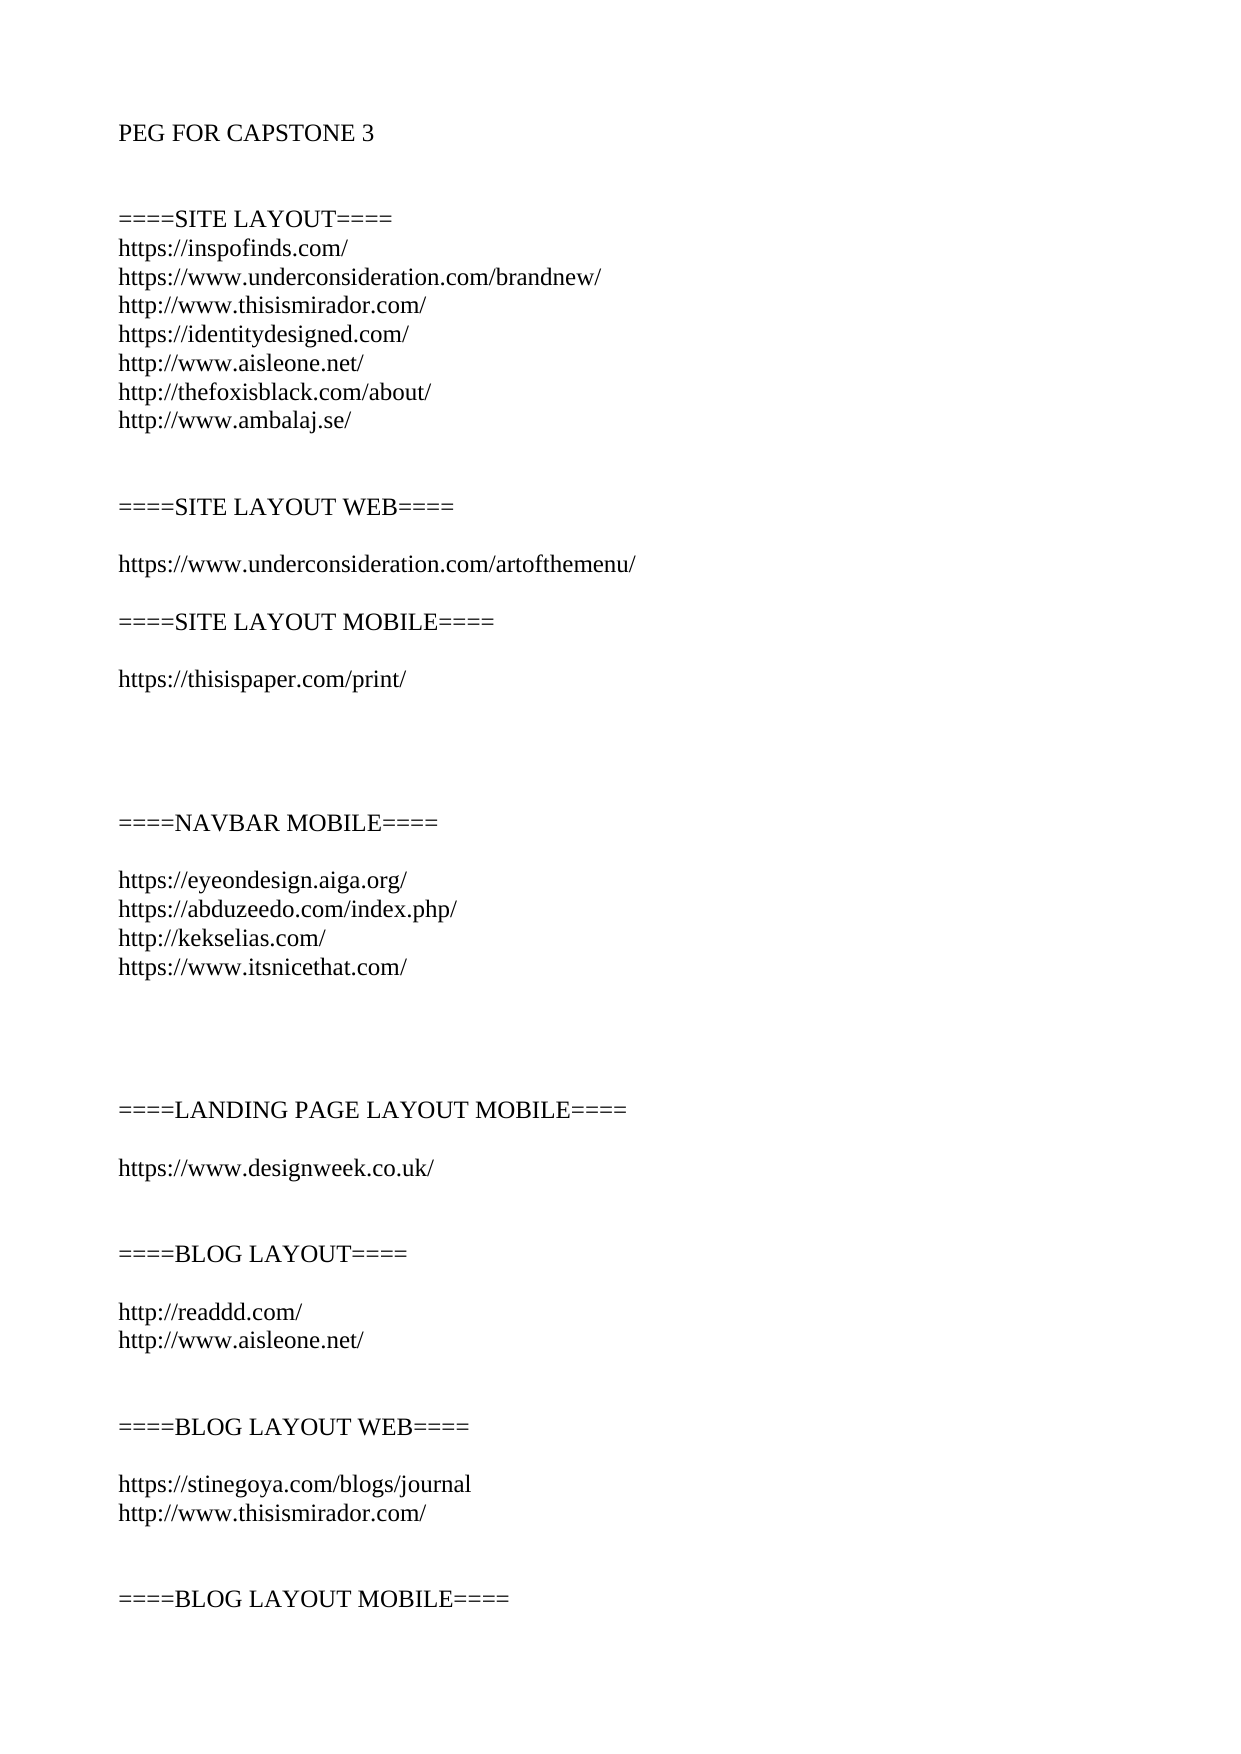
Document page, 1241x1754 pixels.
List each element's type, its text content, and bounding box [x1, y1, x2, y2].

text ====BLOG LAYOUT MOBILE==== [118, 1584, 1122, 1613]
text https://identitydesigned.com/ [118, 319, 1122, 348]
text https://thisispaper.com/print/ [118, 664, 1122, 693]
text https://stinegoya.com/blogs/journal [118, 1469, 1122, 1498]
text https://www.itsnicethat.com/ [118, 952, 1122, 981]
text http://www.aisleone.net/ [118, 1326, 1122, 1354]
text ====LANDING PAGE LAYOUT MOBILE==== [118, 1096, 1122, 1124]
text https://inspofinds.com/ [118, 233, 1122, 262]
text http://www.thisismirador.com/ [118, 1498, 1122, 1527]
text ====SITE LAYOUT MOBILE==== [118, 607, 1122, 636]
text http://www.ambalaj.se/ [118, 406, 1122, 434]
text http://readdd.com/ [118, 1297, 1122, 1326]
text PEG FOR CAPSTONE 3 [118, 118, 1122, 147]
text https://abduzeedo.com/index.php/ [118, 894, 1122, 923]
text http://kekselias.com/ [118, 923, 1122, 952]
text ====SITE LAYOUT==== [118, 204, 1122, 233]
text https://www.underconsideration.com/artofthemenu/ [118, 549, 1122, 578]
text https://eyeondesign.aiga.org/ [118, 866, 1122, 894]
text https://www.underconsideration.com/brandnew/ [118, 262, 1122, 291]
text ====NAVBAR MOBILE==== [118, 808, 1122, 837]
text http://www.thisismirador.com/ [118, 291, 1122, 319]
text http://thefoxisblack.com/about/ [118, 377, 1122, 406]
text ====SITE LAYOUT WEB==== [118, 492, 1122, 521]
text https://www.designweek.co.uk/ [118, 1153, 1122, 1182]
text ====BLOG LAYOUT WEB==== [118, 1412, 1122, 1441]
text ====BLOG LAYOUT==== [118, 1239, 1122, 1268]
text http://www.aisleone.net/ [118, 348, 1122, 377]
